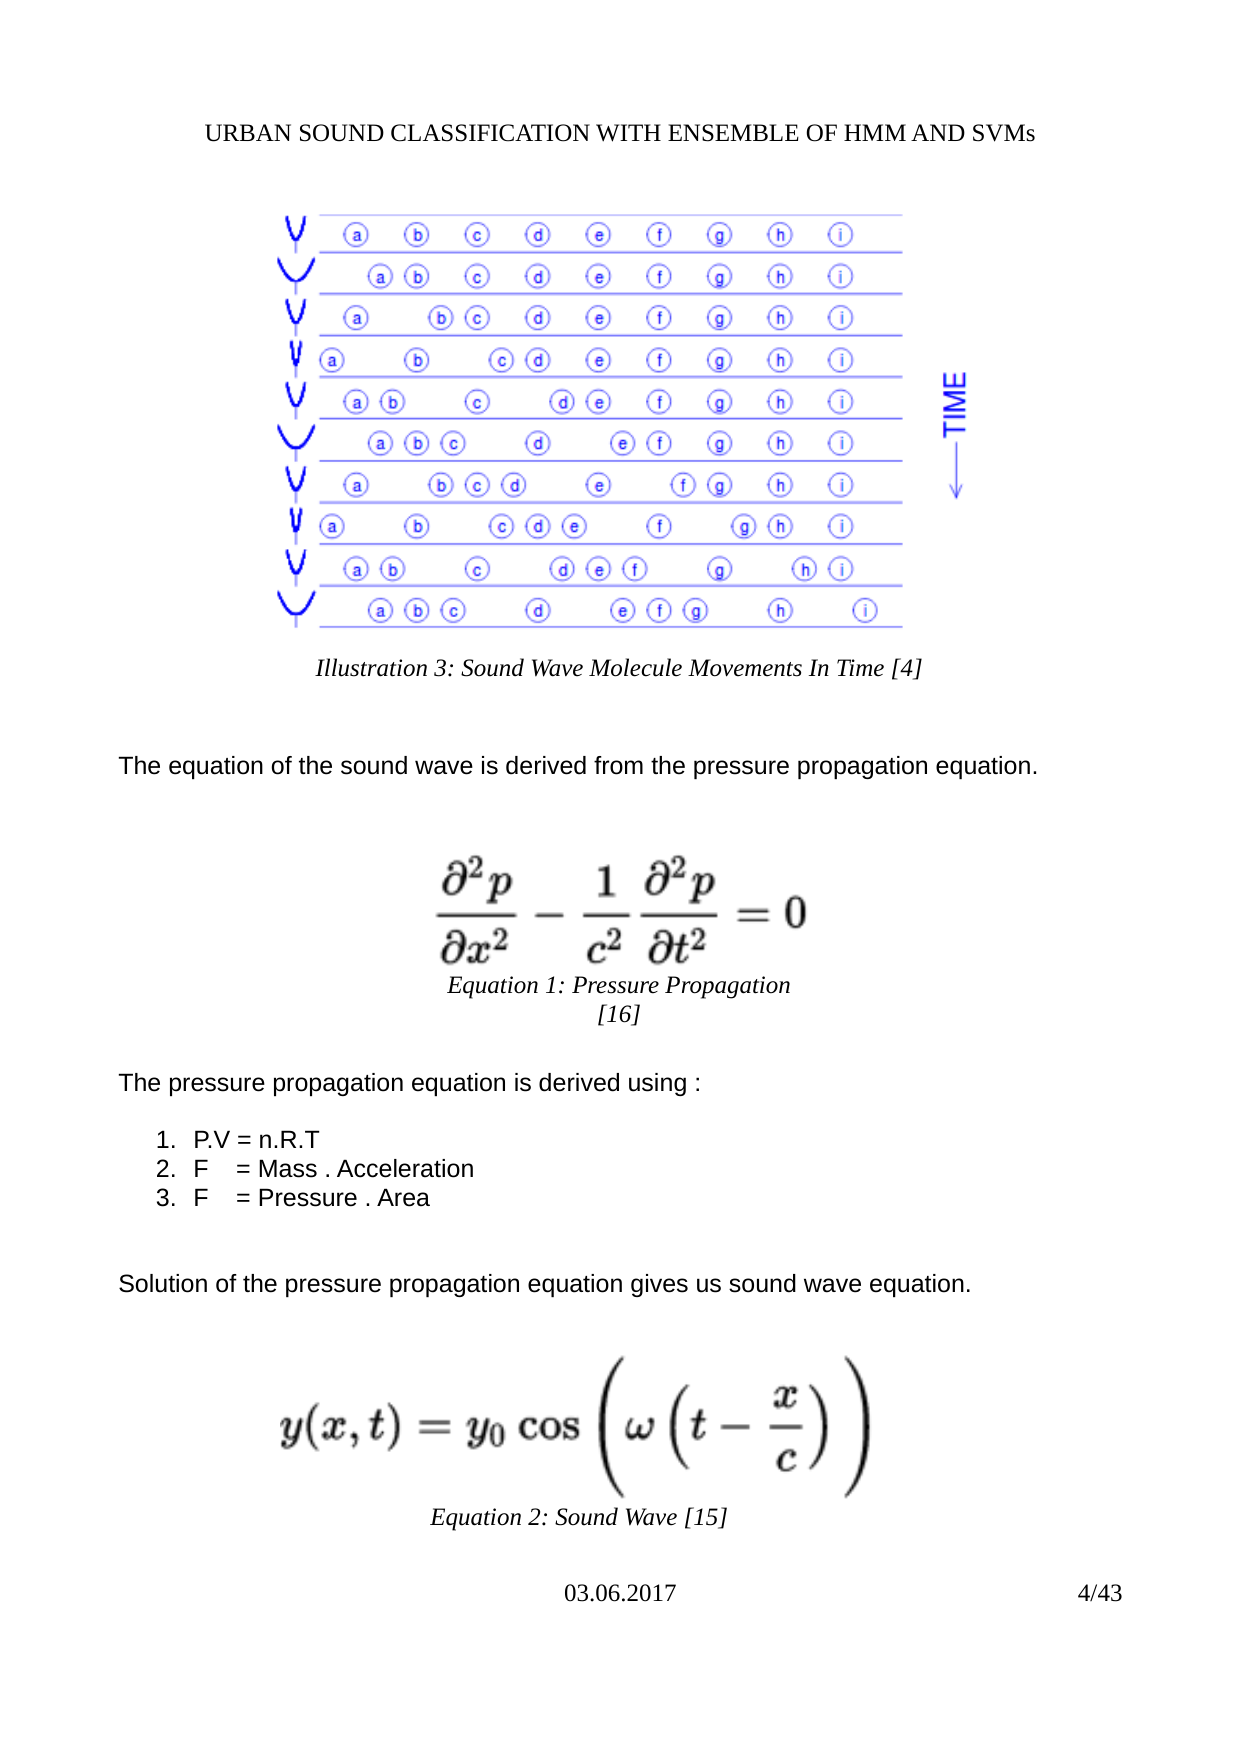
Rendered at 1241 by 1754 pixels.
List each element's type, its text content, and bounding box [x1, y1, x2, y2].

text Equation 1: Pressure Propagation [16] [433, 970, 808, 1027]
text The equation of the sound wave is derived from the pressure propagation equation. [118, 751, 1122, 780]
list F = Pressure . Area [156, 1183, 1122, 1211]
text The pressure propagation equation is derived using : [118, 1068, 1122, 1096]
list F = Mass . Acceleration [156, 1154, 1122, 1183]
list P.V = n.R.T [156, 1125, 1122, 1154]
text Equation 2: Sound Wave [15] [280, 1503, 880, 1531]
text Solution of the pressure propagation equation gives us sound wave equation. [118, 1269, 1122, 1298]
text Illustration 3: Sound Wave Molecule Movements In Time [4] [248, 653, 992, 682]
picture [280, 1352, 880, 1503]
picture [432, 853, 808, 970]
picture [248, 188, 992, 653]
